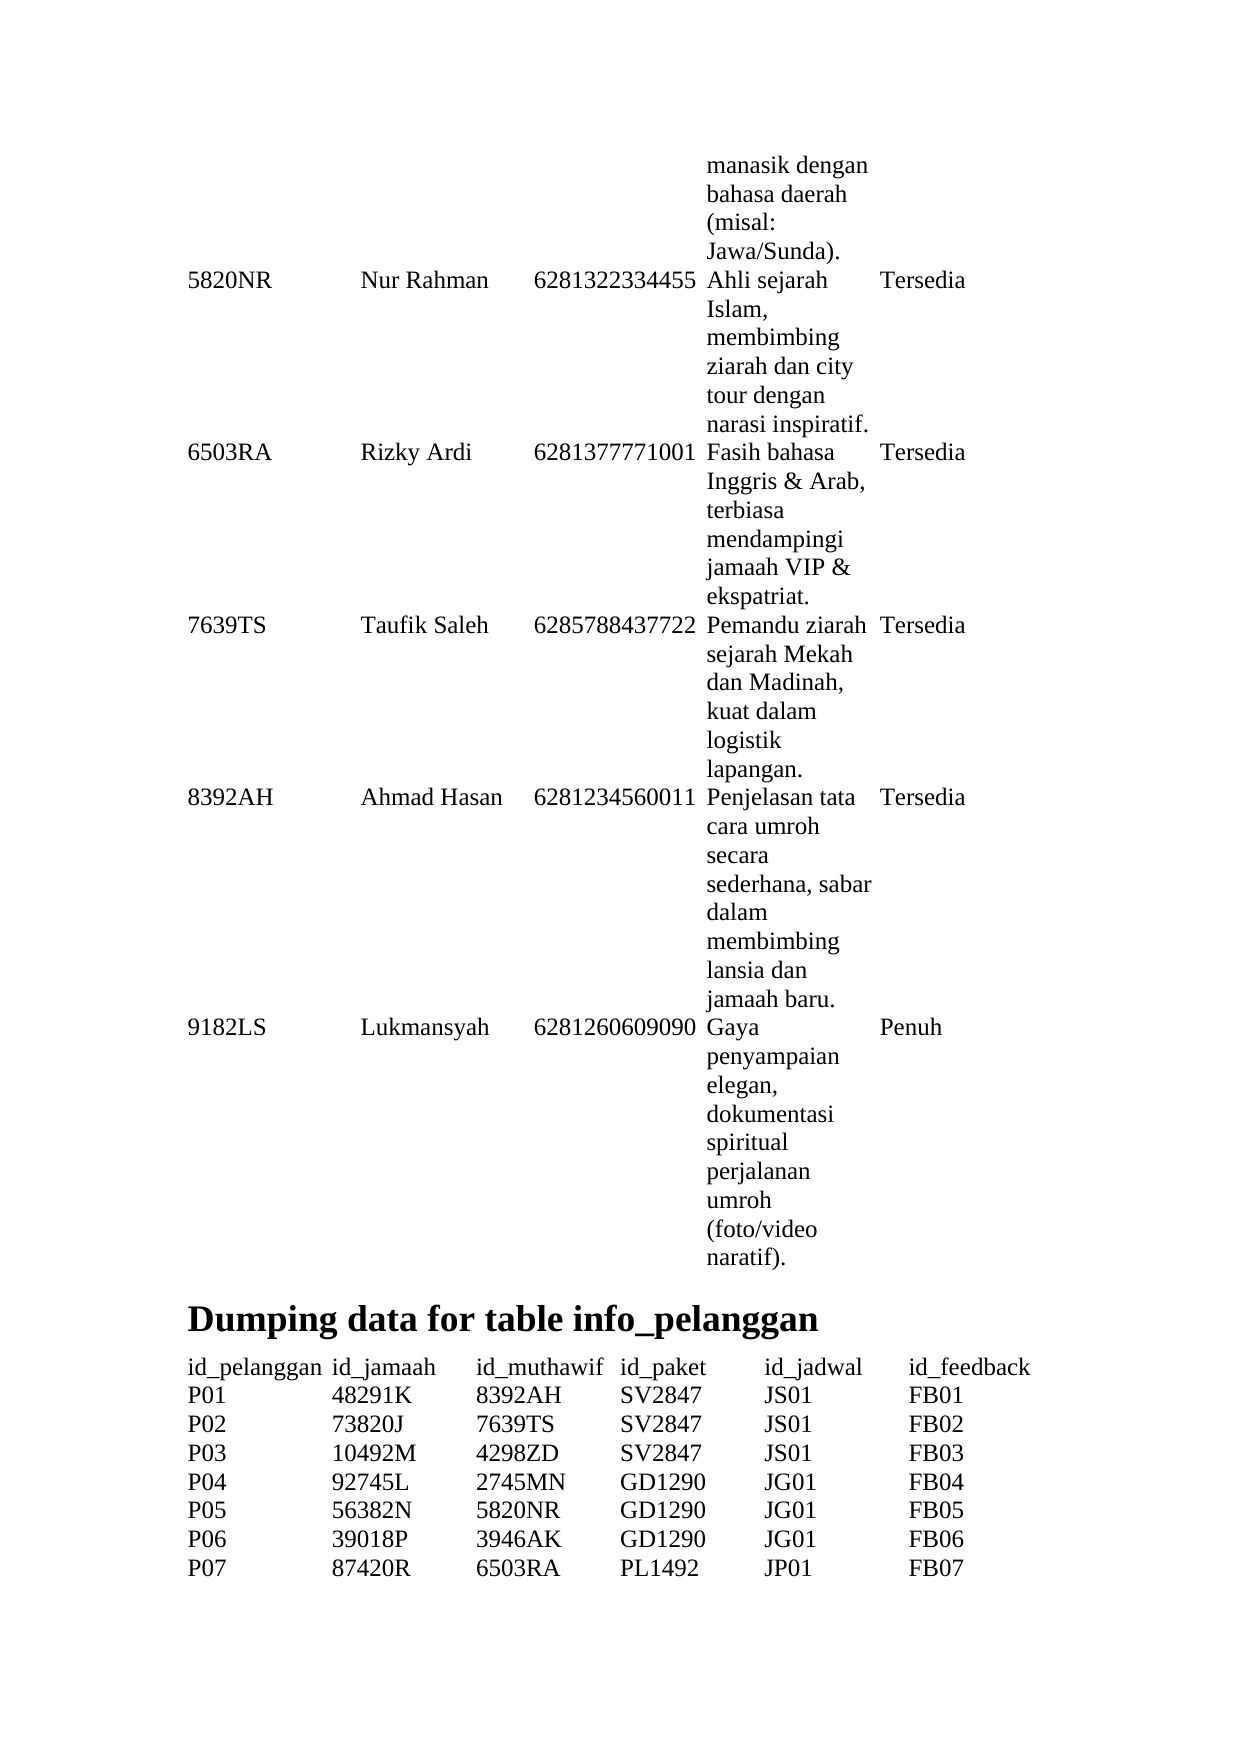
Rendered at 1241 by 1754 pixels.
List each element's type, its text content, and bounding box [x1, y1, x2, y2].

table_cell 5820NR [188, 265, 360, 437]
table_cell 6503RA [476, 1553, 620, 1582]
table_cell P05 [188, 1496, 332, 1524]
table_cell FB06 [908, 1524, 1053, 1553]
table_cell JG01 [764, 1467, 908, 1496]
table_cell Penjelasan tata cara umroh secara sederhana, sabar dalam membimbing lansia dan jamaah baru. [706, 783, 879, 1012]
table_cell 7639TS [188, 610, 360, 782]
table_cell JS01 [764, 1381, 908, 1409]
table_header id_feedback [908, 1352, 1053, 1381]
table_cell Nur Rahman [360, 265, 533, 437]
table_cell JS01 [764, 1409, 908, 1438]
table_cell JG01 [764, 1496, 908, 1524]
table_cell JS01 [764, 1438, 908, 1467]
table_cell Penuh [880, 1013, 1053, 1271]
table_cell 8392AH [188, 783, 360, 1012]
table_cell Tersedia [880, 265, 1053, 437]
table_cell FB05 [908, 1496, 1053, 1524]
table_cell 48291K [332, 1381, 476, 1409]
table_cell 73820J [332, 1409, 476, 1438]
table_cell GD1290 [620, 1496, 764, 1524]
table_cell Gaya penyampaian elegan, dokumentasi spiritual perjalanan umroh (foto/video naratif). [706, 1013, 879, 1271]
table_cell Ahmad Hasan [360, 783, 533, 1012]
table_cell 92745L [332, 1467, 476, 1496]
table_cell Lukmansyah [360, 1013, 533, 1271]
table_cell Fasih bahasa Inggris & Arab, terbiasa mendampingi jamaah VIP & ekspatriat. [706, 438, 879, 610]
table_cell 7639TS [476, 1409, 620, 1438]
table_cell 9182LS [188, 1013, 360, 1271]
table_cell SV2847 [620, 1438, 764, 1467]
table_cell SV2847 [620, 1381, 764, 1409]
table_cell GD1290 [620, 1524, 764, 1553]
table_header id_paket [620, 1352, 764, 1381]
table_cell P02 [188, 1409, 332, 1438]
table_cell 3946AK [476, 1524, 620, 1553]
table_cell 39018P [332, 1524, 476, 1553]
table_cell Pemandu ziarah sejarah Mekah dan Madinah, kuat dalam logistik lapangan. [706, 610, 879, 782]
table_cell 56382N [332, 1496, 476, 1524]
table_cell SV2847 [620, 1409, 764, 1438]
table_cell [188, 150, 360, 265]
table_cell 6281322334455 [534, 265, 706, 437]
table_cell 4298ZD [476, 1438, 620, 1467]
table_cell 8392AH [476, 1381, 620, 1409]
table_header id_muthawif [476, 1352, 620, 1381]
table_cell 5820NR [476, 1496, 620, 1524]
table_cell 87420R [332, 1553, 476, 1582]
subtitle Dumping data for table info_pelanggan [187, 1296, 1053, 1339]
table_cell FB04 [908, 1467, 1053, 1496]
table_cell P01 [188, 1381, 332, 1409]
table_cell [360, 150, 533, 265]
table_cell P03 [188, 1438, 332, 1467]
table_cell Tersedia [880, 610, 1053, 782]
table_cell 2745MN [476, 1467, 620, 1496]
table_cell Tersedia [880, 438, 1053, 610]
table_header id_jadwal [764, 1352, 908, 1381]
table_cell 6503RA [188, 438, 360, 610]
table_header id_jamaah [332, 1352, 476, 1381]
table_cell FB07 [908, 1553, 1053, 1582]
table_cell Ahli sejarah Islam, membimbing ziarah dan city tour dengan narasi inspiratif. [706, 265, 879, 437]
table_cell 6281377771001 [534, 438, 706, 610]
table_header id_pelanggan [188, 1352, 332, 1381]
table_cell [534, 150, 706, 265]
table_cell manasik dengan bahasa daerah (misal: Jawa/Sunda). [706, 150, 879, 265]
table_cell 10492M [332, 1438, 476, 1467]
table_cell Tersedia [880, 783, 1053, 1012]
table_cell JP01 [764, 1553, 908, 1582]
table_cell P07 [188, 1553, 332, 1582]
table_cell Taufik Saleh [360, 610, 533, 782]
table_cell P06 [188, 1524, 332, 1553]
table_cell FB02 [908, 1409, 1053, 1438]
table_cell 6285788437722 [534, 610, 706, 782]
table_cell 6281260609090 [534, 1013, 706, 1271]
table_cell 6281234560011 [534, 783, 706, 1012]
table_cell P04 [188, 1467, 332, 1496]
table_cell [880, 150, 1053, 265]
table_cell PL1492 [620, 1553, 764, 1582]
table_cell FB03 [908, 1438, 1053, 1467]
table_cell GD1290 [620, 1467, 764, 1496]
table_cell JG01 [764, 1524, 908, 1553]
table_cell FB01 [908, 1381, 1053, 1409]
table_cell Rizky Ardi [360, 438, 533, 610]
